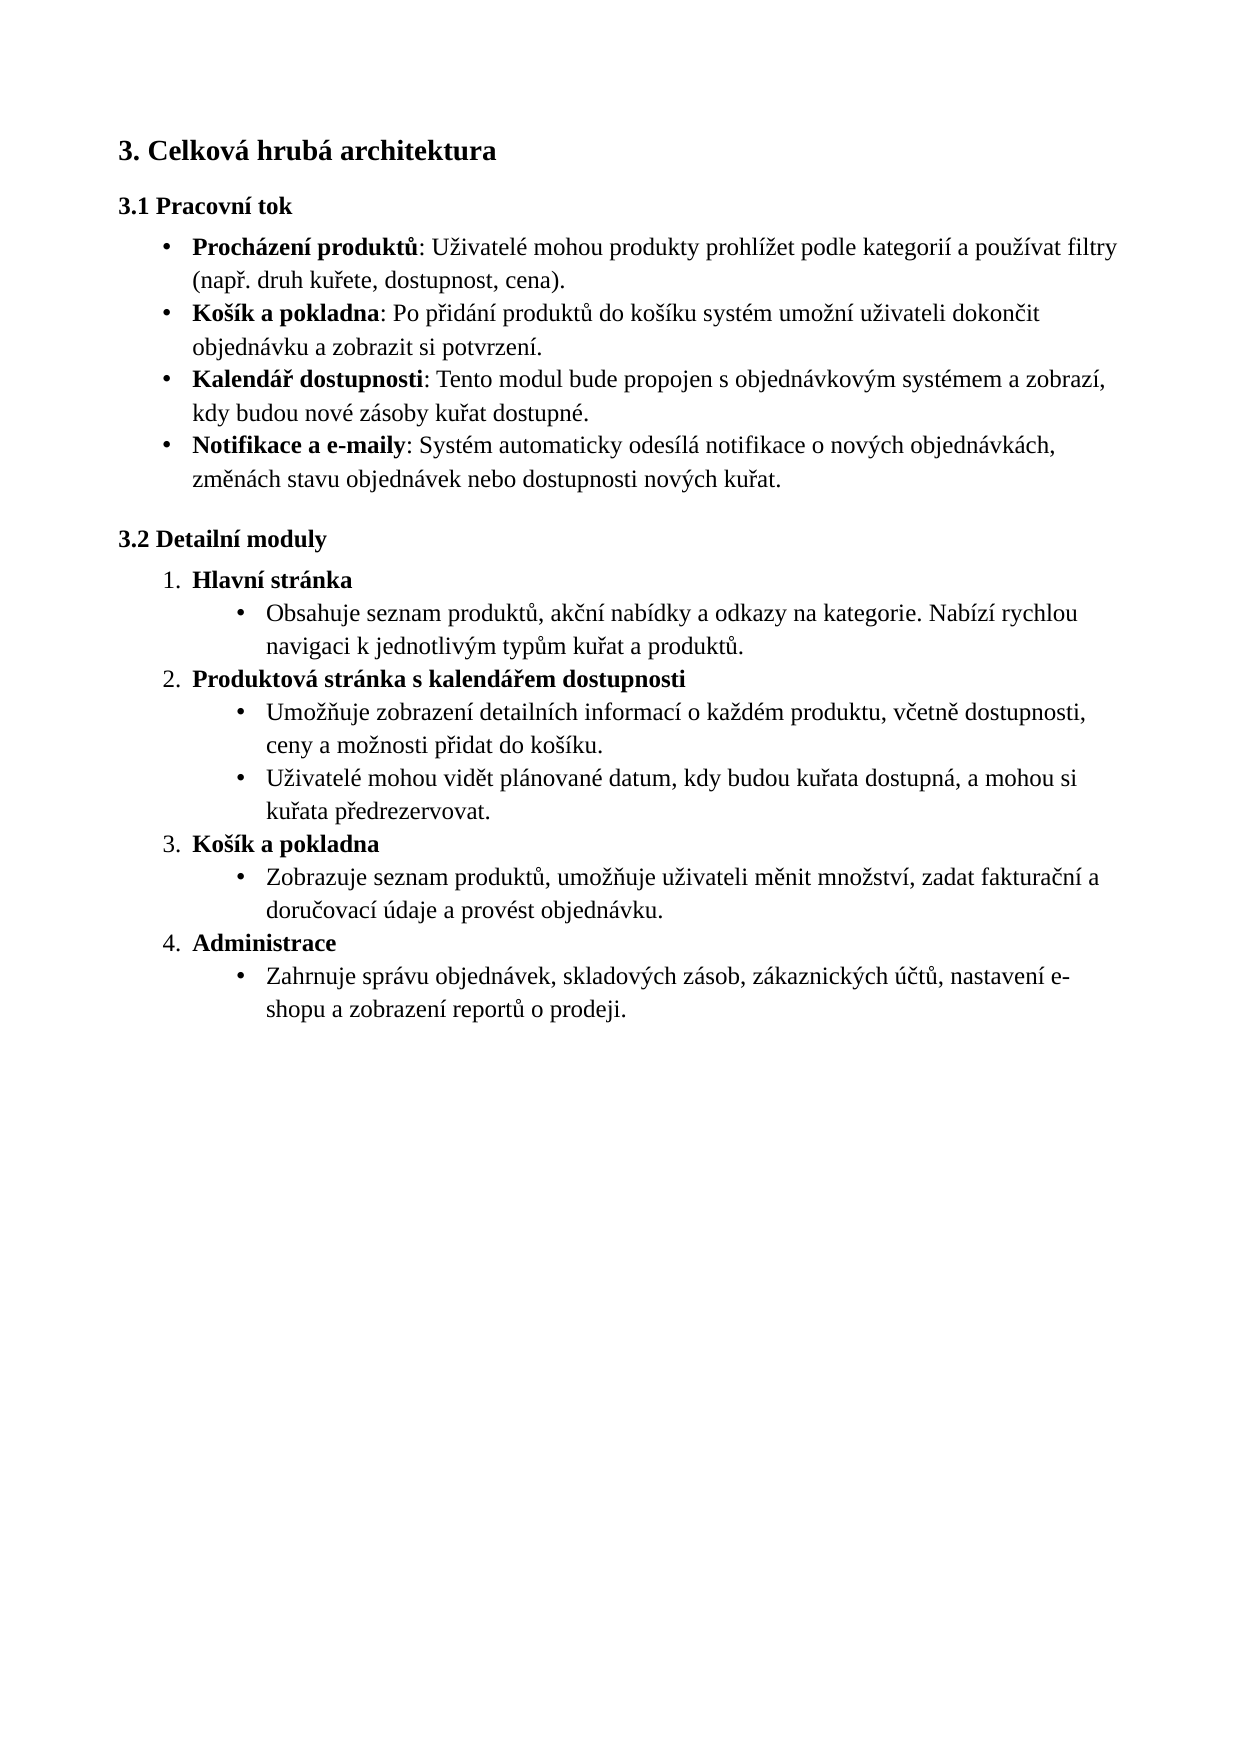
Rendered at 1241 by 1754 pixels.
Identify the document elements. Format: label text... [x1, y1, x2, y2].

subtitle 3.2 Detailní moduly [118, 524, 1122, 552]
list Umožňuje zobrazení detailních informací o každém produktu, včetně dostupnosti, ceny a možnosti přidat do košíku. [236, 697, 1122, 759]
list Košík a pokladna [162, 829, 1122, 858]
list Košík a pokladna: Po přidání produktů do košíku systém umožní uživateli dokončit objednávku a zobrazit si potvrzení. [162, 298, 1122, 360]
list Uživatelé mohou vidět plánované datum, kdy budou kuřata dostupná, a mohou si kuřata předrezervovat. [236, 763, 1122, 825]
subtitle 3.1 Pracovní tok [118, 191, 1122, 220]
list Notifikace a e-maily: Systém automaticky odesílá notifikace o nových objednávkách, změnách stavu objednávek nebo dostupnosti nových kuřat. [162, 431, 1122, 492]
list Obsahuje seznam produktů, akční nabídky a odkazy na kategorie. Nabízí rychlou navigaci k jednotlivým typům kuřat a produktů. [236, 598, 1122, 660]
list Administrace [162, 928, 1122, 957]
list Hlavní stránka [162, 565, 1122, 594]
list Produktová stránka s kalendářem dostupnosti [162, 664, 1122, 693]
list Zobrazuje seznam produktů, umožňuje uživateli měnit množství, zadat fakturační a doručovací údaje a provést objednávku. [236, 862, 1122, 924]
list Kalendář dostupnosti: Tento modul bude propojen s objednávkovým systémem a zobrazí, kdy budou nové zásoby kuřat dostupné. [162, 364, 1122, 426]
list Zahrnuje správu objednávek, skladových zásob, zákaznických účtů, nastavení e-shopu a zobrazení reportů o prodeji. [236, 961, 1122, 1023]
list Procházení produktů: Uživatelé mohou produkty prohlížet podle kategorií a používat filtry (např. druh kuřete, dostupnost, cena). [162, 232, 1122, 294]
subtitle 3. Celková hrubá architektura [118, 133, 1122, 166]
